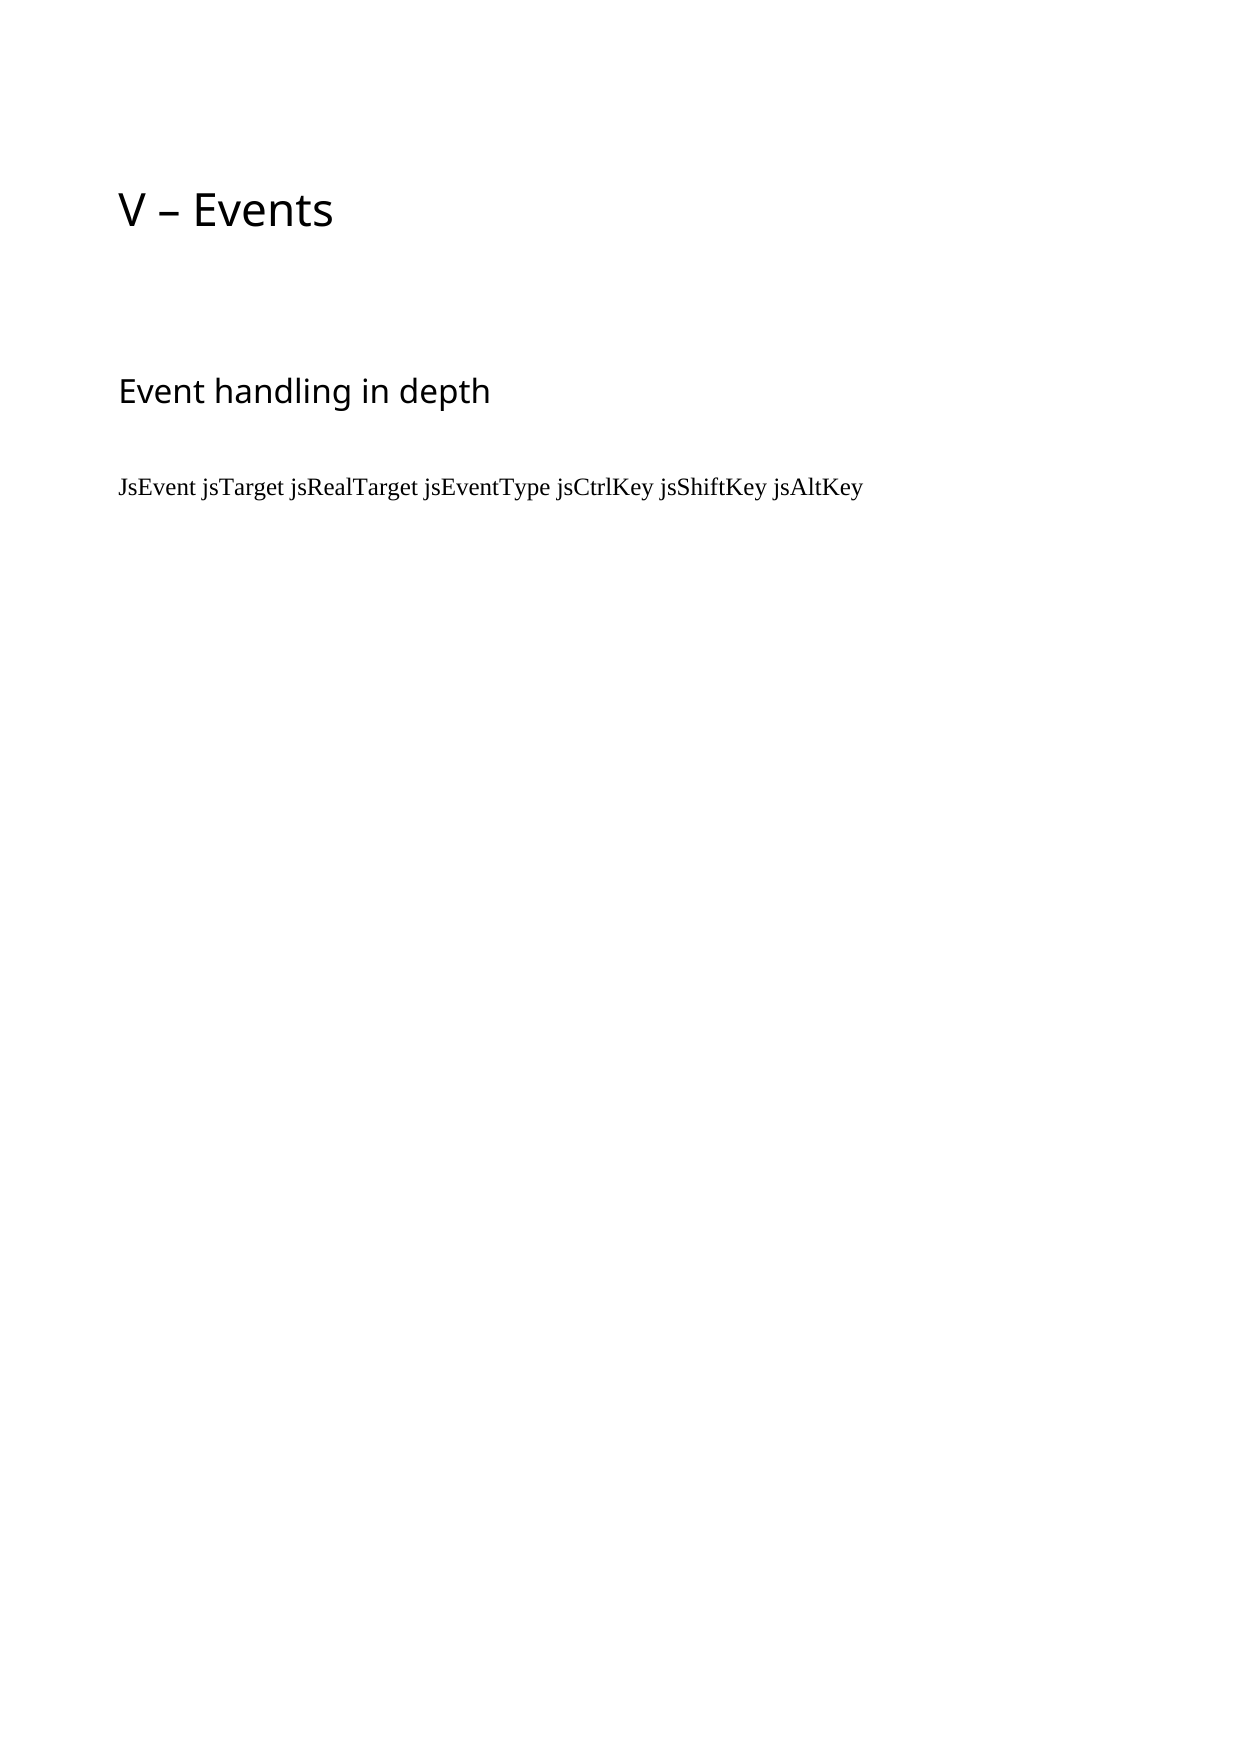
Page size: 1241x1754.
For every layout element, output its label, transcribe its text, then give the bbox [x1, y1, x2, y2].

text JsEvent jsTarget jsRealTarget jsEventType jsCtrlKey jsShiftKey jsAltKey [118, 473, 1122, 501]
subtitle V – Events [118, 177, 1122, 239]
subtitle Event handling in depth [118, 368, 1122, 414]
